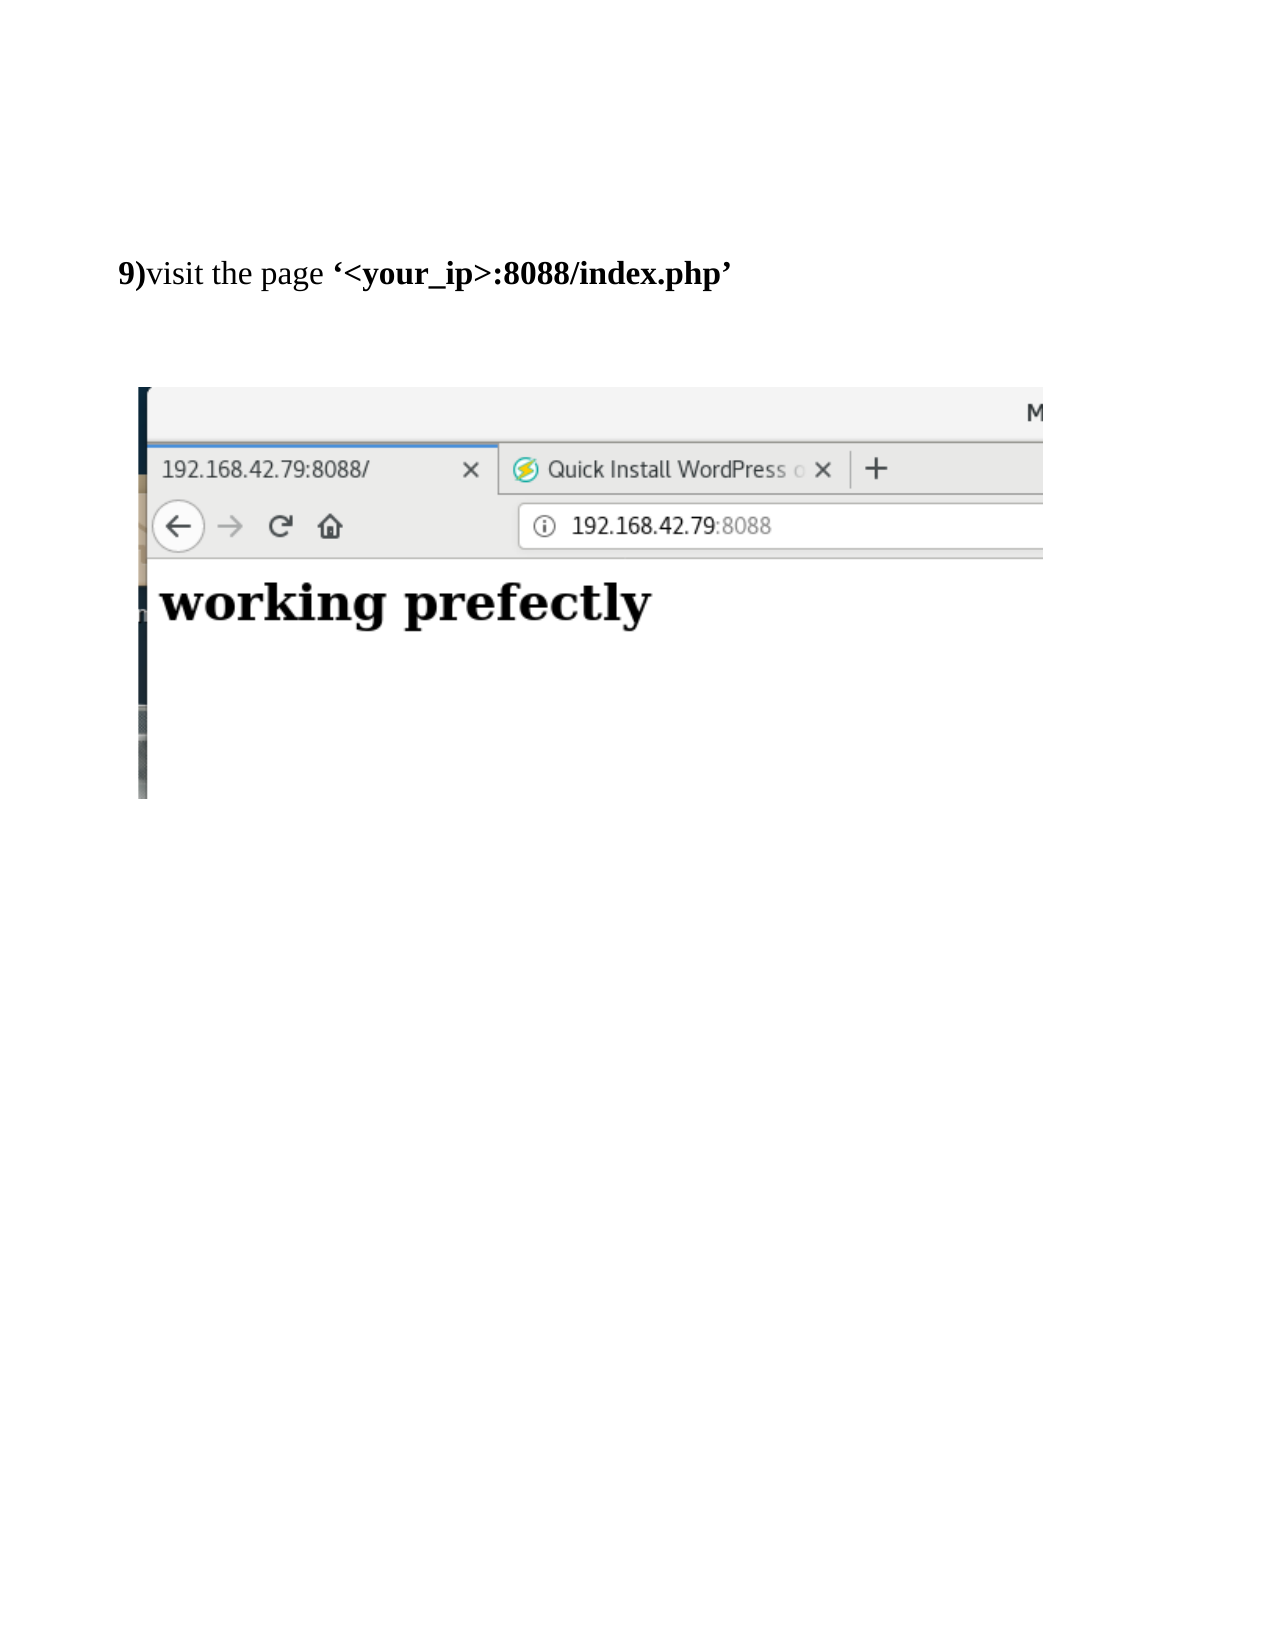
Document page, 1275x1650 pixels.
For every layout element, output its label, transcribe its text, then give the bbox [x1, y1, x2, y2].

picture [138, 387, 1043, 799]
text 9)visit the page ‘<your_ip>:8088/index.php’ [118, 253, 1157, 291]
